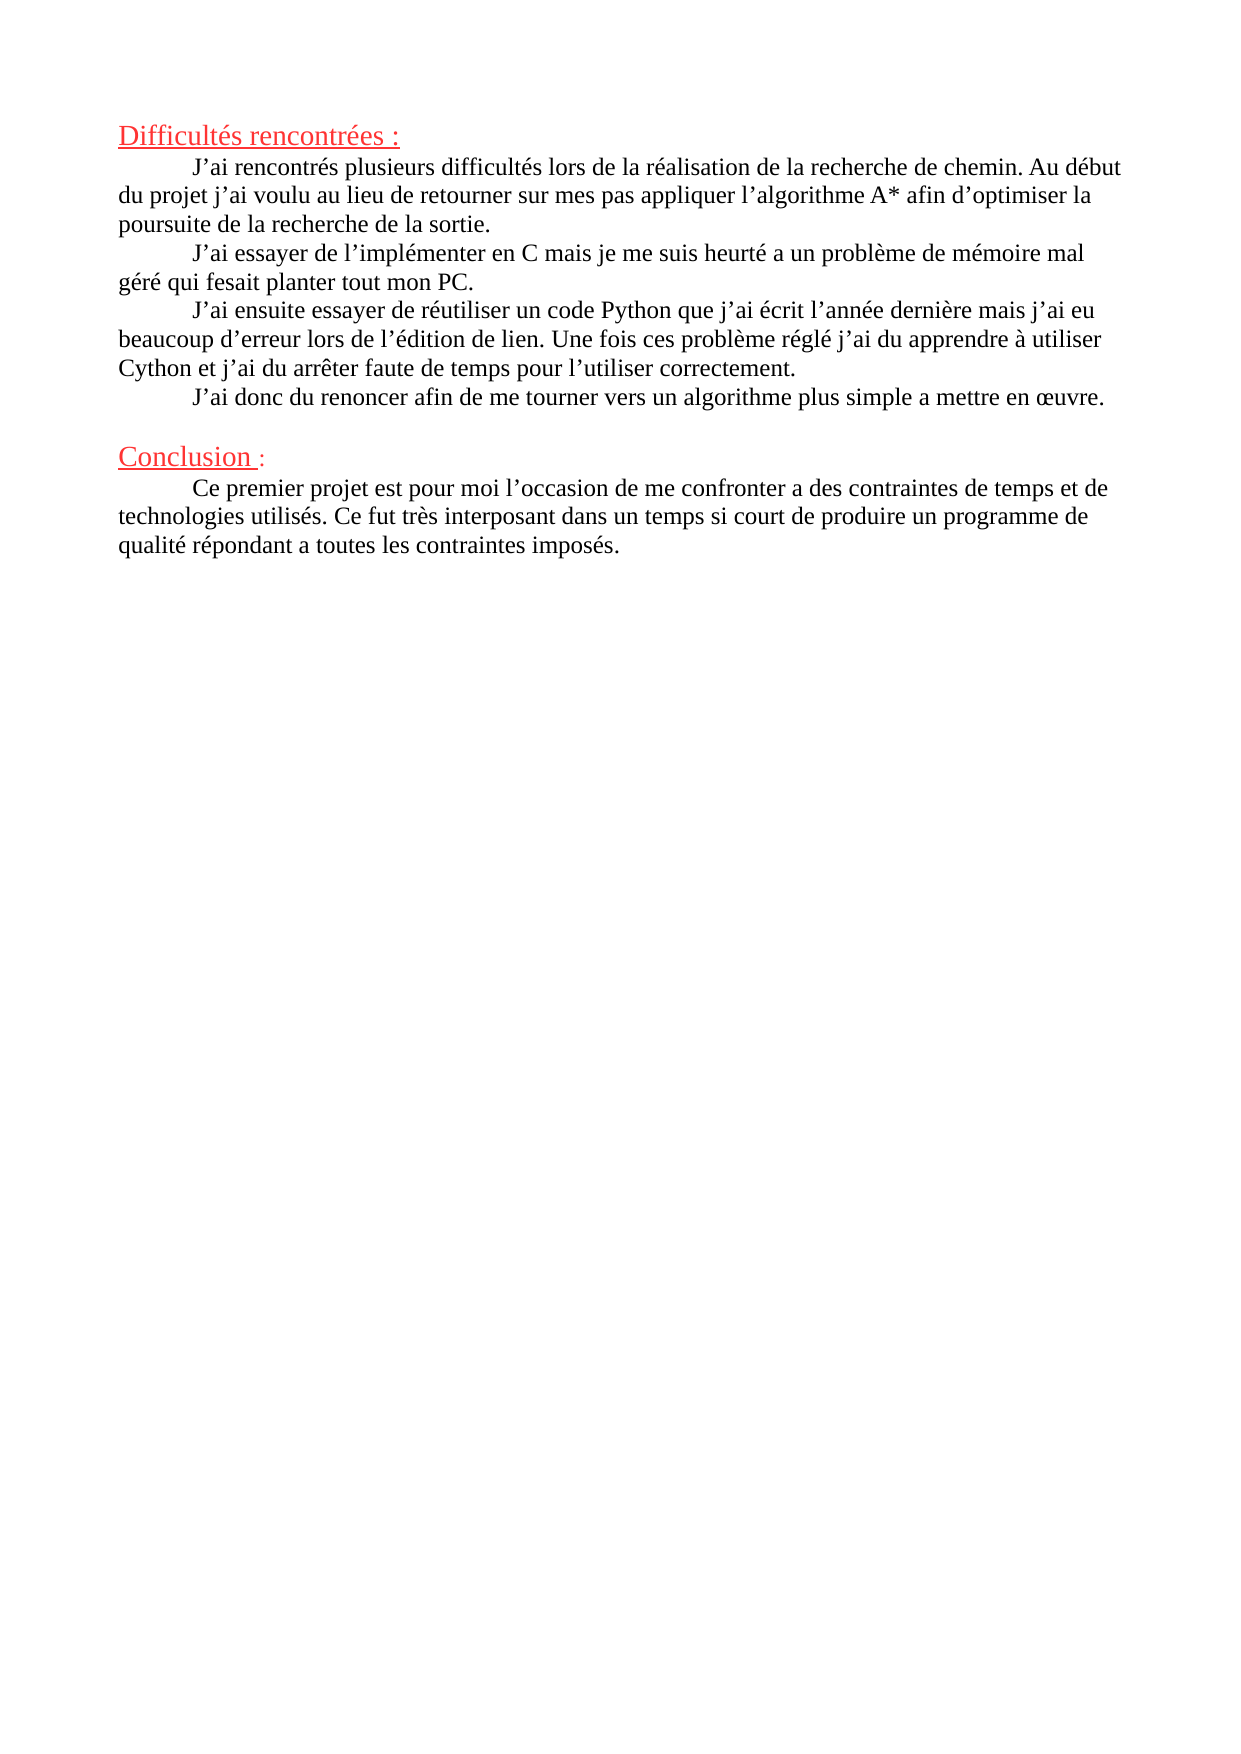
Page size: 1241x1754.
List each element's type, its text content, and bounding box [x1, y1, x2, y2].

text Ce premier projet est pour moi l’occasion de me confronter a des contraintes de temps et de technologies utilisés. Ce fut très interposant dans un temps si court de produire un programme de qualité répondant a toutes les contraintes imposés. [118, 473, 1122, 559]
text J’ai rencontrés plusieurs difficultés lors de la réalisation de la recherche de chemin. Au début du projet j’ai voulu au lieu de retourner sur mes pas appliquer l’algorithme A* afin d’optimiser la poursuite de la recherche de la sortie. [118, 152, 1122, 238]
text Conclusion : [118, 439, 1122, 473]
text Difficultés rencontrées : [118, 118, 1122, 152]
text J’ai essayer de l’implémenter en C mais je me suis heurté a un problème de mémoire mal géré qui fesait planter tout mon PC. [118, 238, 1122, 295]
text J’ai donc du renoncer afin de me tourner vers un algorithme plus simple a mettre en œuvre. [118, 382, 1122, 410]
text J’ai ensuite essayer de réutiliser un code Python que j’ai écrit l’année dernière mais j’ai eu beaucoup d’erreur lors de l’édition de lien. Une fois ces problème réglé j’ai du apprendre à utiliser Cython et j’ai du arrêter faute de temps pour l’utiliser correctement. [118, 295, 1122, 382]
